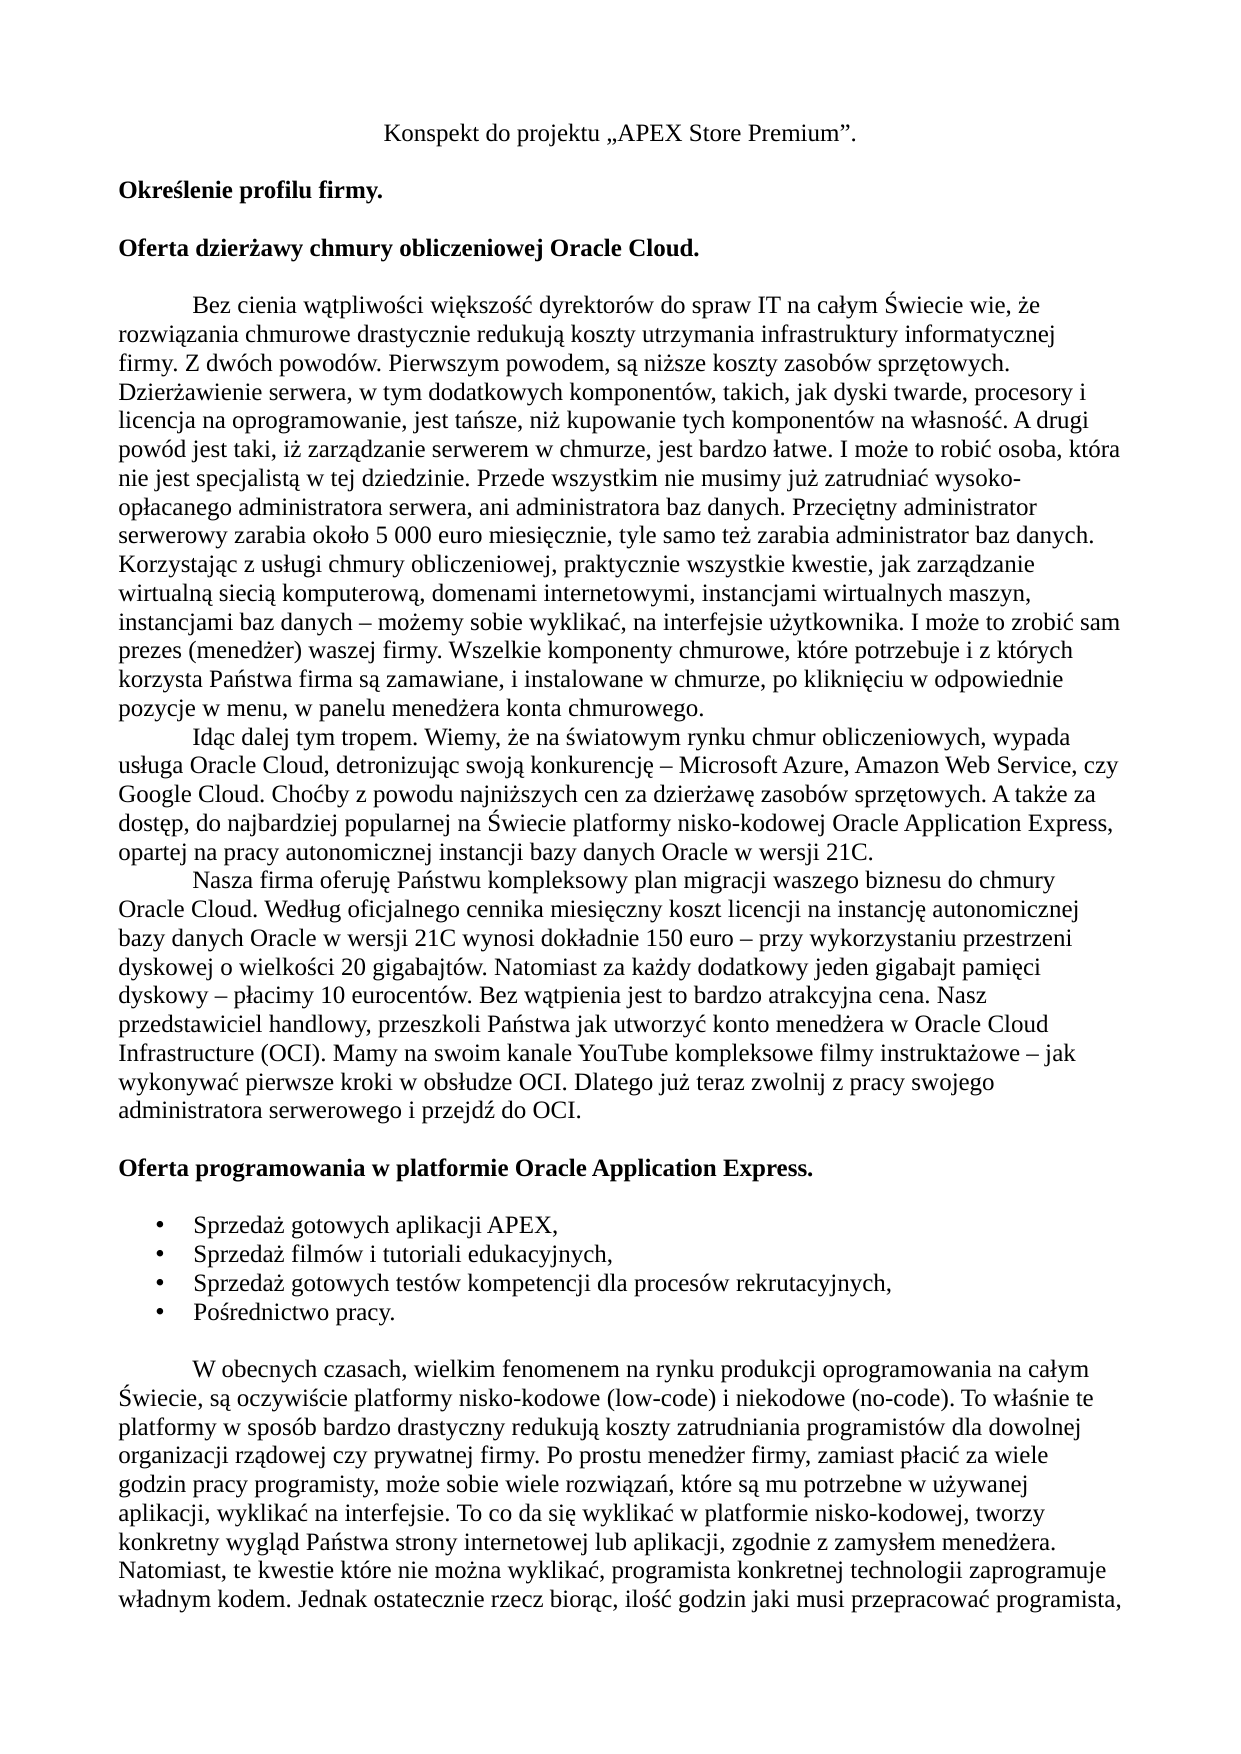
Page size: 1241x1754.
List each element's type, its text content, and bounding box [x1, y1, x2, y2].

text Oferta programowania w platformie Oracle Application Express. [118, 1153, 1122, 1182]
text Określenie profilu firmy. [118, 176, 1122, 204]
text Bez cienia wątpliwości większość dyrektorów do spraw IT na całym Świecie wie, że rozwiązania chmurowe drastycznie redukują koszty utrzymania infrastruktury informatycznej firmy. Z dwóch powodów. Pierwszym powodem, są niższe koszty zasobów sprzętowych. Dzierżawienie serwera, w tym dodatkowych komponentów, takich, jak dyski twarde, procesory i licencja na oprogramowanie, jest tańsze, niż kupowanie tych komponentów na własność. A drugi powód jest taki, iż zarządzanie serwerem w chmurze, jest bardzo łatwe. I może to robić osoba, która nie jest specjalistą w tej dziedzinie. Przede wszystkim nie musimy już zatrudniać wysoko-opłacanego administratora serwera, ani administratora baz danych. Przeciętny administrator serwerowy zarabia około 5 000 euro miesięcznie, tyle samo też zarabia administrator baz danych. Korzystając z usługi chmury obliczeniowej, praktycznie wszystkie kwestie, jak zarządzanie wirtualną siecią komputerową, domenami internetowymi, instancjami wirtualnych maszyn, instancjami baz danych – możemy sobie wyklikać, na interfejsie użytkownika. I może to zrobić sam prezes (menedżer) waszej firmy. Wszelkie komponenty chmurowe, które potrzebuje i z których korzysta Państwa firma są zamawiane, i instalowane w chmurze, po kliknięciu w odpowiednie pozycje w menu, w panelu menedżera konta chmurowego. [118, 291, 1122, 722]
list Sprzedaż gotowych aplikacji APEX, [156, 1211, 1122, 1239]
list Sprzedaż gotowych testów kompetencji dla procesów rekrutacyjnych, [156, 1268, 1122, 1297]
text Konspekt do projektu „APEX Store Premium”. [118, 118, 1122, 147]
text W obecnych czasach, wielkim fenomenem na rynku produkcji oprogramowania na całym Świecie, są oczywiście platformy nisko-kodowe (low-code) i niekodowe (no-code). To właśnie te platformy w sposób bardzo drastyczny redukują koszty zatrudniania programistów dla dowolnej organizacji rządowej czy prywatnej firmy. Po prostu menedżer firmy, zamiast płacić za wiele godzin pracy programisty, może sobie wiele rozwiązań, które są mu potrzebne w używanej aplikacji, wyklikać na interfejsie. To co da się wyklikać w platformie nisko-kodowej, tworzy konkretny wygląd Państwa strony internetowej lub aplikacji, zgodnie z zamysłem menedżera. Natomiast, te kwestie które nie można wyklikać, programista konkretnej technologii zaprogramuje władnym kodem. Jednak ostatecznie rzecz biorąc, ilość godzin jaki musi przepracować programista, [118, 1354, 1122, 1613]
list Pośrednictwo pracy. [156, 1297, 1122, 1326]
text Idąc dalej tym tropem. Wiemy, że na światowym rynku chmur obliczeniowych, wypada usługa Oracle Cloud, detronizując swoją konkurencję – Microsoft Azure, Amazon Web Service, czy Google Cloud. Choćby z powodu najniższych cen za dzierżawę zasobów sprzętowych. A także za dostęp, do najbardziej popularnej na Świecie platformy nisko-kodowej Oracle Application Express, opartej na pracy autonomicznej instancji bazy danych Oracle w wersji 21C. [118, 722, 1122, 866]
text Oferta dzierżawy chmury obliczeniowej Oracle Cloud. [118, 233, 1122, 262]
list Sprzedaż filmów i tutoriali edukacyjnych, [156, 1239, 1122, 1268]
text Nasza firma oferuję Państwu kompleksowy plan migracji waszego biznesu do chmury Oracle Cloud. Według oficjalnego cennika miesięczny koszt licencji na instancję autonomicznej bazy danych Oracle w wersji 21C wynosi dokładnie 150 euro – przy wykorzystaniu przestrzeni dyskowej o wielkości 20 gigabajtów. Natomiast za każdy dodatkowy jeden gigabajt pamięci dyskowy – płacimy 10 eurocentów. Bez wątpienia jest to bardzo atrakcyjna cena. Nasz przedstawiciel handlowy, przeszkoli Państwa jak utworzyć konto menedżera w Oracle Cloud Infrastructure (OCI). Mamy na swoim kanale YouTube kompleksowe filmy instruktażowe – jak wykonywać pierwsze kroki w obsłudze OCI. Dlatego już teraz zwolnij z pracy swojego administratora serwerowego i przejdź do OCI. [118, 866, 1122, 1124]
